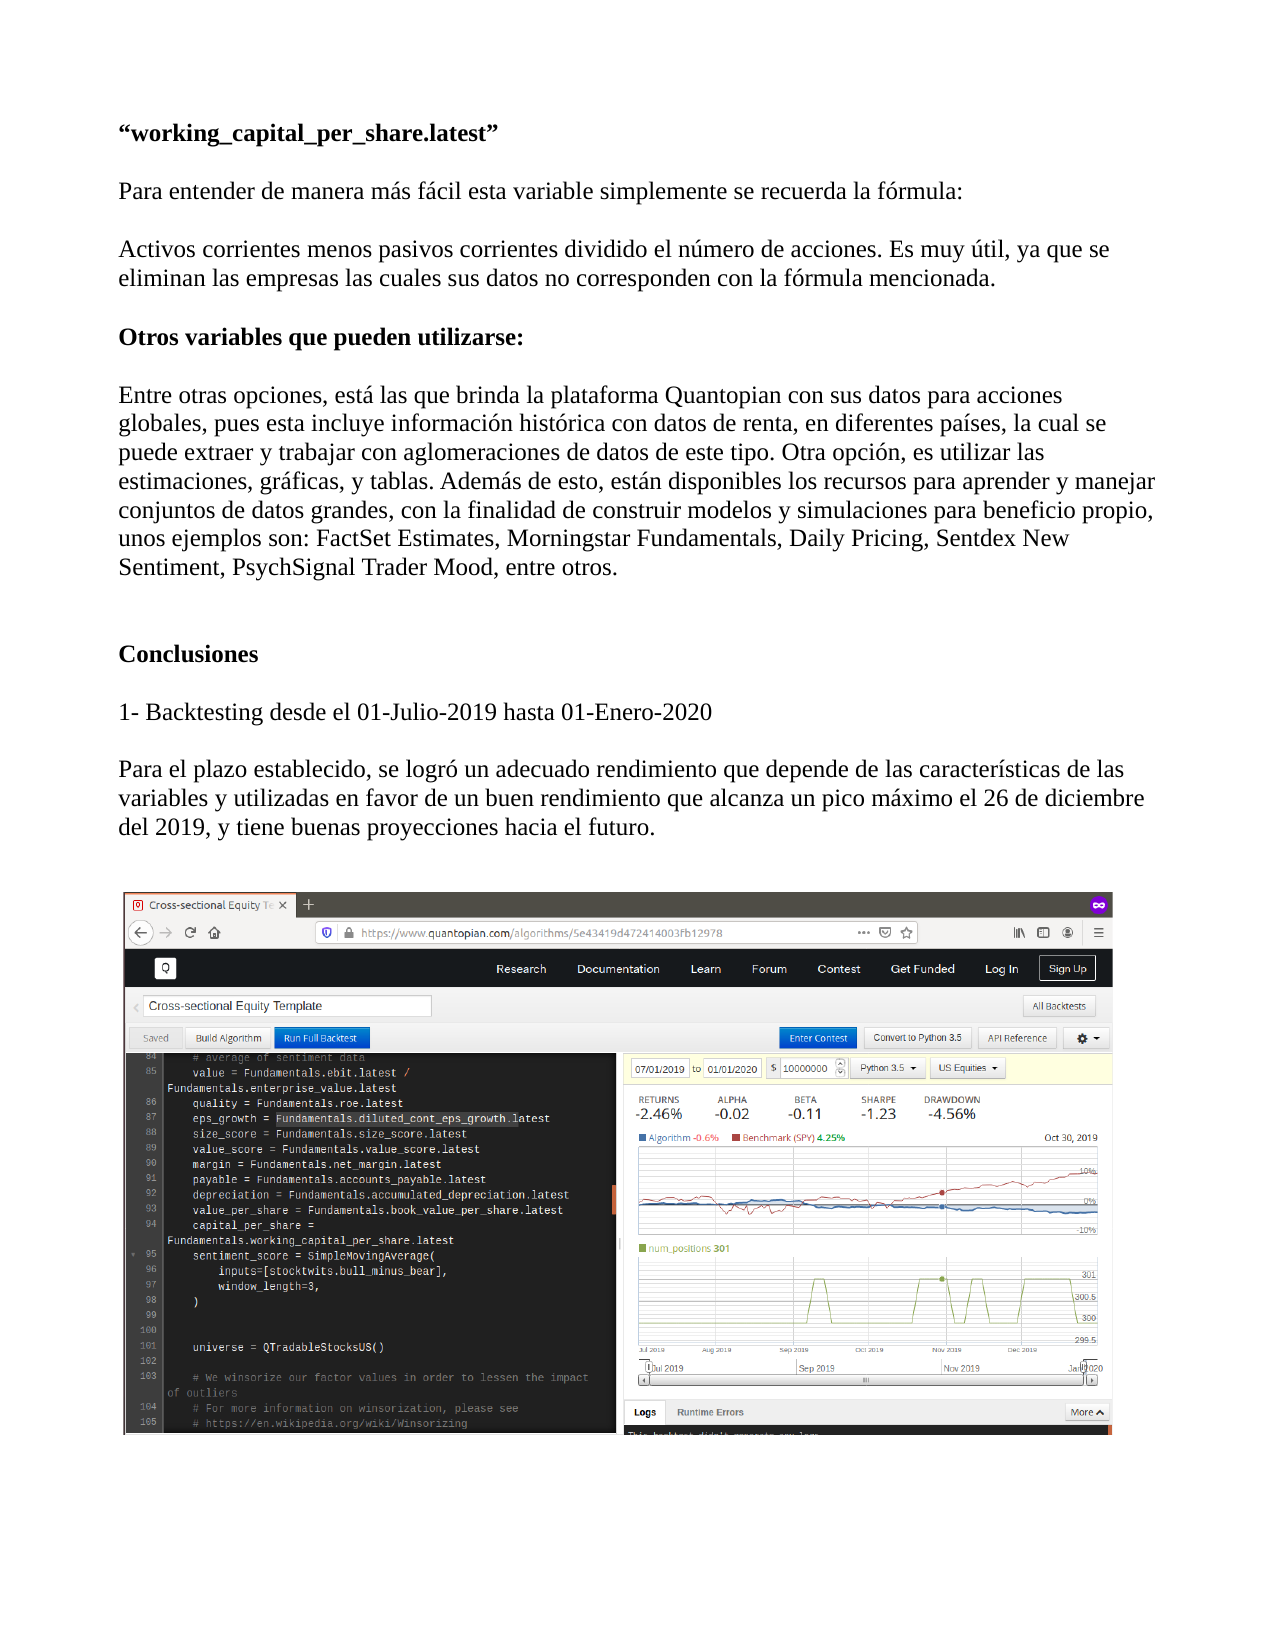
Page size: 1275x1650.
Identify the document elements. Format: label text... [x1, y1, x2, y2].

text Para entender de manera más fácil esta variable simplemente se recuerda la fórmula: [118, 176, 1157, 205]
text Para el plazo establecido, se logró un adecuado rendimiento que depende de las características de las variables y utilizadas en favor de un buen rendimiento que alcanza un pico máximo el 26 de diciembre del 2019, y tiene buenas proyecciones hacia el futuro. [118, 754, 1157, 841]
text Otros variables que pueden utilizarse: [118, 322, 1157, 350]
picture [123, 892, 1113, 1435]
text 1- Backtesting desde el 01-Julio-2019 hasta 01-Enero-2020 [118, 697, 1157, 726]
text Activos corrientes menos pasivos corrientes dividido el número de acciones. Es muy útil, ya que se eliminan las empresas las cuales sus datos no corresponden con la fórmula mencionada. [118, 234, 1157, 292]
text Entre otras opciones, está las que brinda la plataforma Quantopian con sus datos para acciones globales, pues esta incluye información histórica con datos de renta, en diferentes países, la cual se puede extraer y trabajar con aglomeraciones de datos de este tipo. Otra opción, es utilizar las estimaciones, gráficas, y tablas. Además de esto, están disponibles los recursos para aprender y manejar conjuntos de datos grandes, con la finalidad de construir modelos y simulaciones para beneficio propio, unos ejemplos son: FactSet Estimates, Morningstar Fundamentals, Daily Pricing, Sentdex New Sentiment, PsychSignal Trader Mood, entre otros. [118, 380, 1157, 581]
text “working_capital_per_share.latest” [118, 118, 1157, 147]
text Conclusiones [118, 639, 1157, 668]
